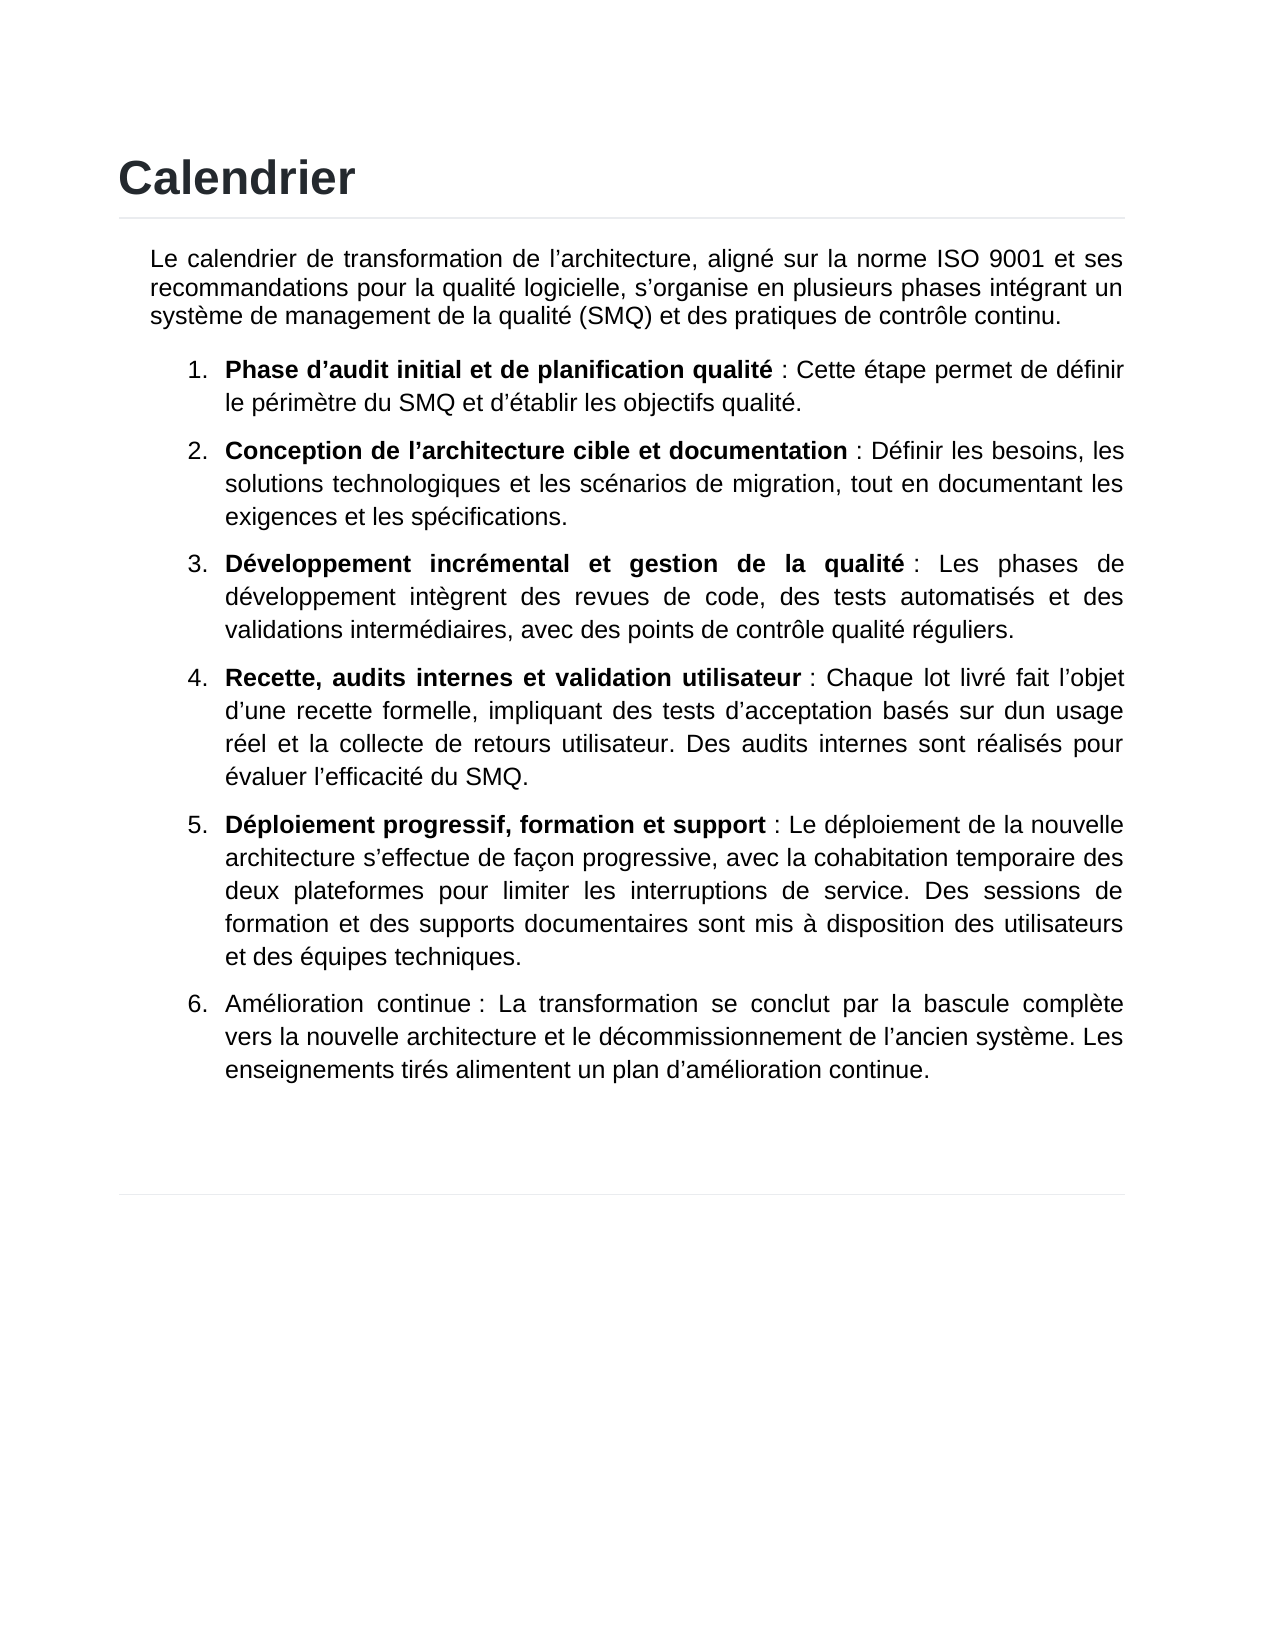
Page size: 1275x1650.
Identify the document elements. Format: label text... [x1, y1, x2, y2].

list Phase d’audit initial et de planification qualité : Cette étape permet de définir le périmètre du SMQ et d’établir les objectifs qualité. [187, 355, 1125, 417]
list Conception de l’architecture cible et documentation : Définir les besoins, les solutions technologiques et les scénarios de migration, tout en documentant les exigences et les spécifications. [187, 436, 1125, 531]
list Développement incrémental et gestion de la qualité : Les phases de développement intègrent des revues de code, des tests automatisés et des validations intermédiaires, avec des points de contrôle qualité réguliers. [187, 549, 1125, 644]
list Amélioration continue : La transformation se conclut par la bascule complète vers la nouvelle architecture et le décommissionnement de l’ancien système. Les enseignements tirés alimentent un plan d’amélioration continue. [187, 989, 1125, 1084]
text Le calendrier de transformation de l’architecture, aligné sur la norme ISO 9001 et ses recommandations pour la qualité logicielle, s’organise en plusieurs phases intégrant un système de management de la qualité (SMQ) et des pratiques de contrôle continu. [150, 244, 1125, 330]
list Déploiement progressif, formation et support : Le déploiement de la nouvelle architecture s’effectue de façon progressive, avec la cohabitation temporaire des deux plateformes pour limiter les interruptions de service. Des sessions de formation et des supports documentaires sont mis à disposition des utilisateurs et des équipes techniques. [187, 810, 1125, 971]
subtitle Calendrier [119, 150, 1125, 217]
list Recette, audits internes et validation utilisateur : Chaque lot livré fait l’objet d’une recette formelle, impliquant des tests d’acceptation basés sur dun usage réel et la collecte de retours utilisateur. Des audits internes sont réalisés pour évaluer l’efficacité du SMQ. [187, 663, 1125, 791]
